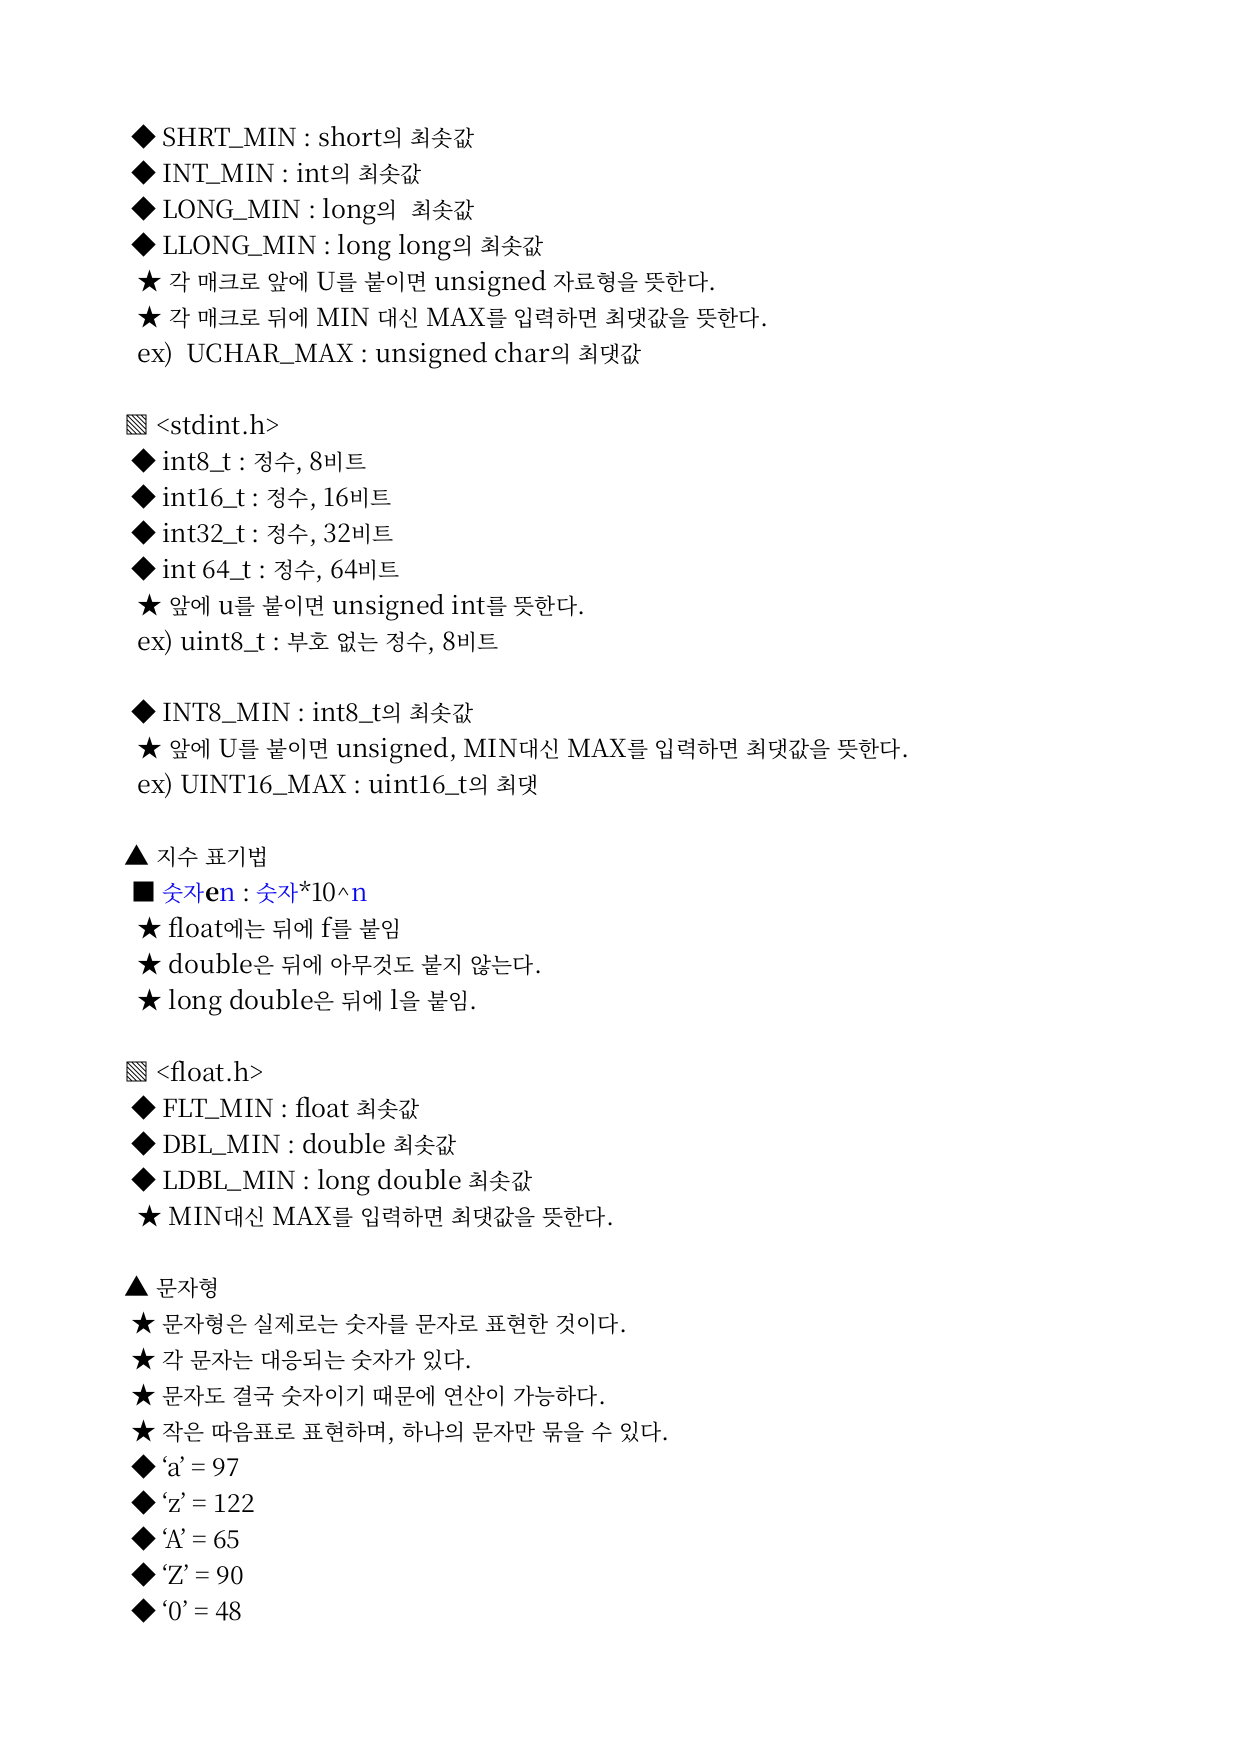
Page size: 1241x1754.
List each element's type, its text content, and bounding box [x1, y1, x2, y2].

text ★ 각 매크로 앞에 U를 붙이면 unsigned 자료형을 뜻한다. [118, 262, 1122, 298]
text ▲ 문자형 [118, 1268, 1122, 1304]
text ★ 작은 따음표로 표현하며, 하나의 문자만 묶을 수 있다. [118, 1412, 1122, 1448]
text ◆ LONG_MIN : long의 최솟값 [118, 190, 1122, 226]
text ★ 각 매크로 뒤에 MIN 대신 MAX를 입력하면 최댓값을 뜻한다. [118, 298, 1122, 334]
text ◆ FLT_MIN : float 최솟값 [118, 1088, 1122, 1124]
text ★ 문자도 결국 숫자이기 때문에 연산이 가능하다. [118, 1376, 1122, 1412]
text ★ 앞에 U를 붙이면 unsigned, MIN대신 MAX를 입력하면 최댓값을 뜻한다. [118, 729, 1122, 765]
text ★ 각 문자는 대응되는 숫자가 있다. [118, 1340, 1122, 1376]
text ▧ <stdint.h> [118, 406, 1122, 442]
text ▲ 지수 표기법 [118, 837, 1122, 873]
text ◆ int32_t : 정수, 32비트 [118, 513, 1122, 549]
text ◆ INT_MIN : int의 최솟값 [118, 154, 1122, 190]
text ◆ DBL_MIN : double 최솟값 [118, 1124, 1122, 1160]
text ◆ INT8_MIN : int8_t의 최솟값 [118, 693, 1122, 729]
text ◆ LDBL_MIN : long double 최솟값 [118, 1160, 1122, 1196]
text ◆ SHRT_MIN : short의 최솟값 [118, 118, 1122, 154]
text ◆ int16_t : 정수, 16비트 [118, 477, 1122, 513]
text ◆ ‘z’ = 122 [118, 1484, 1122, 1520]
text ex) UCHAR_MAX : unsigned char의 최댓값 [118, 334, 1122, 370]
text ★ double은 뒤에 아무것도 붙지 않는다. [118, 945, 1122, 981]
text ◆ int 64_t : 정수, 64비트 [118, 549, 1122, 585]
text ◆ ‘Z’ = 90 [118, 1556, 1122, 1592]
text ◆ LLONG_MIN : long long의 최솟값 [118, 226, 1122, 262]
text ex) UINT16_MAX : uint16_t의 최댓 [118, 765, 1122, 801]
text ▧ <float.h> [118, 1052, 1122, 1088]
text ★ 문자형은 실제로는 숫자를 문자로 표현한 것이다. [118, 1304, 1122, 1340]
text ★ float에는 뒤에 f를 붙임 [118, 909, 1122, 945]
text ★ long double은 뒤에 l을 붙임. [118, 981, 1122, 1017]
text ex) uint8_t : 부호 없는 정수, 8비트 [118, 621, 1122, 657]
text ◆ ‘0’ = 48 [118, 1592, 1122, 1627]
text ■ 숫자en : 숫자*10^n [118, 873, 1122, 909]
text ◆ ‘a’ = 97 [118, 1448, 1122, 1484]
text ★ 앞에 u를 붙이면 unsigned int를 뜻한다. [118, 585, 1122, 621]
text ◆ ‘A’ = 65 [118, 1520, 1122, 1556]
text ◆ int8_t : 정수, 8비트 [118, 442, 1122, 477]
text ★ MIN대신 MAX를 입력하면 최댓값을 뜻한다. [118, 1196, 1122, 1232]
